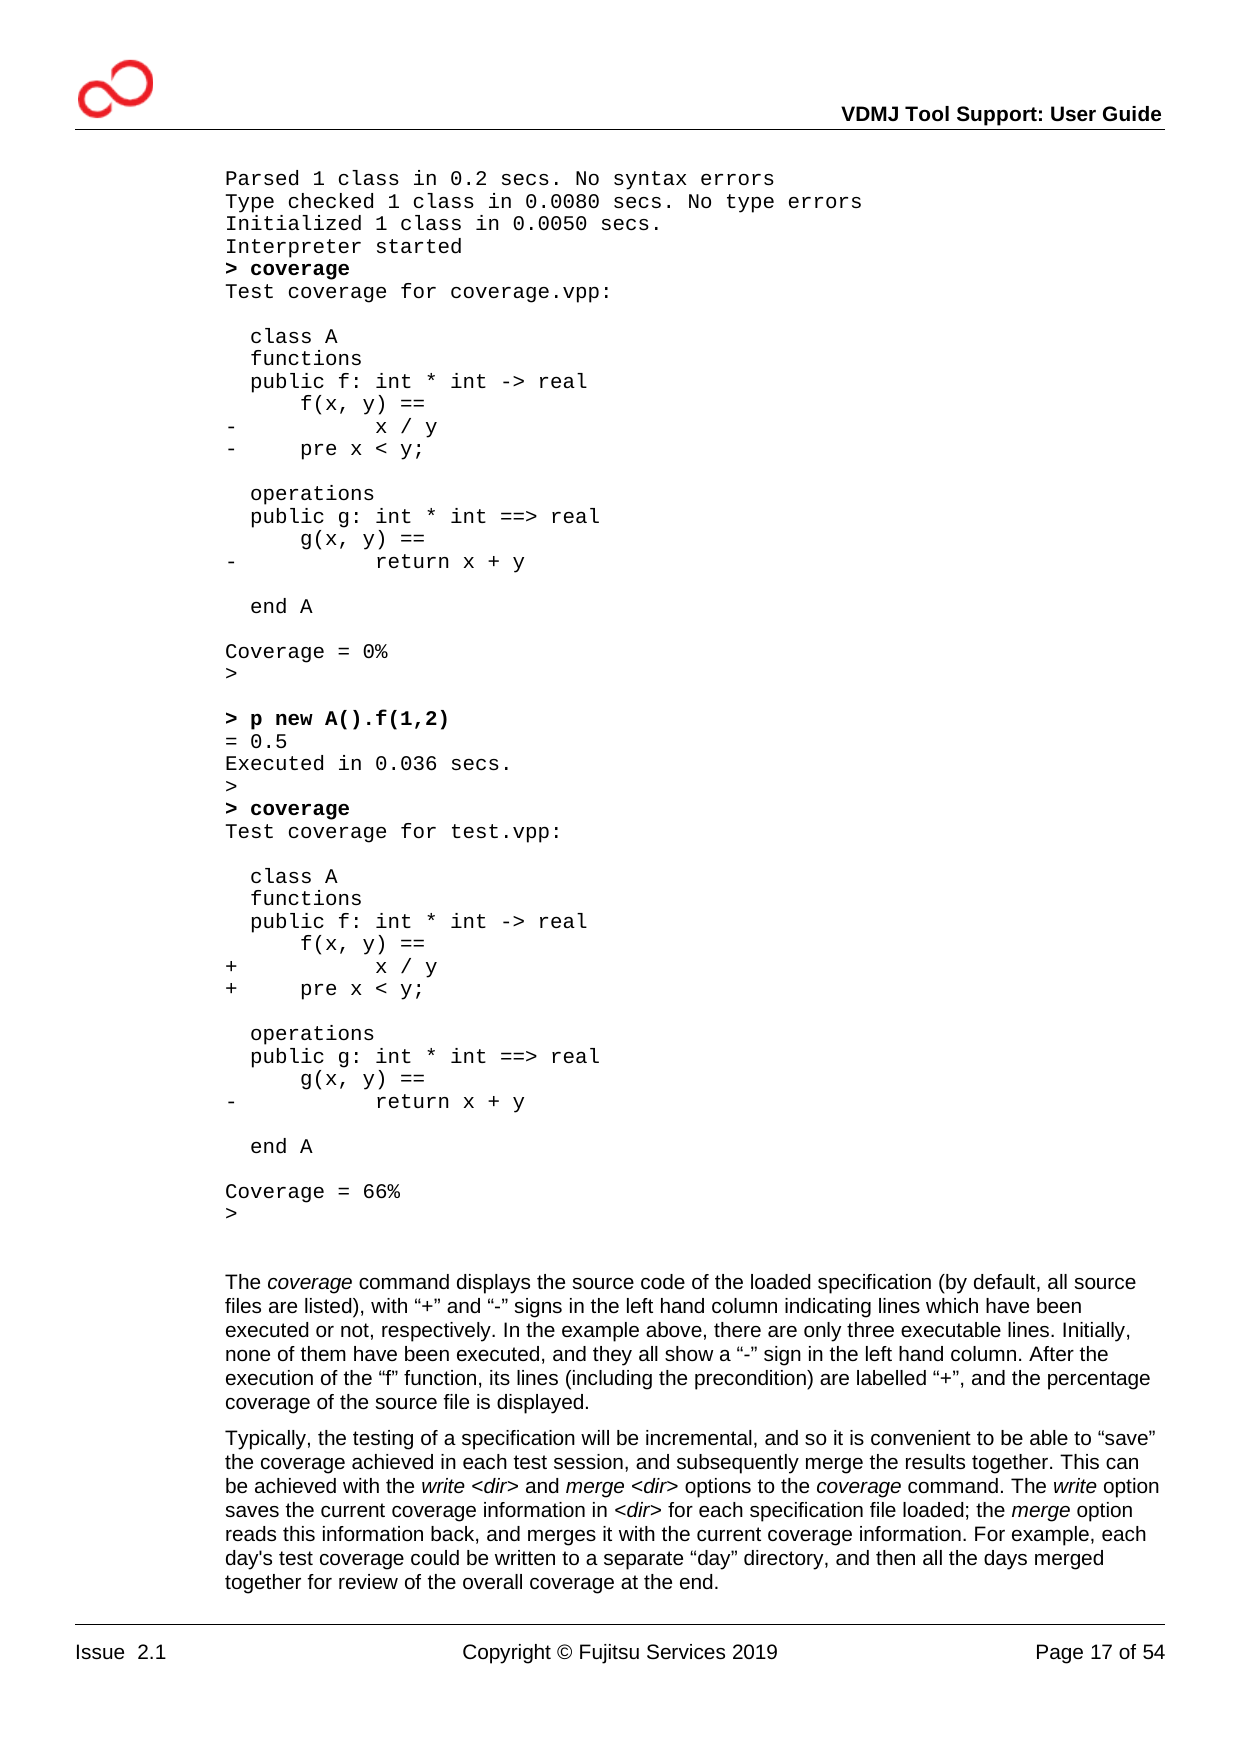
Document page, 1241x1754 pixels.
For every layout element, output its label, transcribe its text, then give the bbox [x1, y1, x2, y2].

text f(x, y) == [225, 933, 1165, 955]
text public f: int * int -> real [225, 910, 1165, 933]
text functions [225, 888, 1165, 910]
text > [225, 1203, 1165, 1225]
text Typically, the testing of a specification will be incremental, and so it is convenient to be able to “save” the coverage achieved in each test session, and subsequently merge the results together. This can be achieved with the write <dir> and merge <dir> options to the coverage command. The write option saves the current coverage information in <dir> for each specification file loaded; the merge option reads this information back, and merges it with the current coverage information. For example, each day's test coverage could be written to a separate “day” directory, and then all the days merged together for review of the overall coverage at the end. [225, 1426, 1165, 1594]
text operations [225, 483, 1165, 505]
text > [225, 775, 1165, 798]
text The coverage command displays the source code of the loaded specification (by default, all source files are listed), with “+” and “-” signs in the left hand column indicating lines which have been executed or not, respectively. In the example above, there are only three executable lines. Initially, none of them have been executed, and they all show a “-” sign in the left hand column. After the execution of the “f” function, its lines (including the precondition) are labelled “+”, and the percentage coverage of the source file is displayed. [225, 1270, 1165, 1414]
text Coverage = 0% [225, 640, 1165, 663]
text - return x + y [225, 1090, 1165, 1113]
text operations [225, 1023, 1165, 1045]
text class A [225, 865, 1165, 888]
text - x / y [225, 415, 1165, 438]
text Parsed 1 class in 0.2 secs. No syntax errors [225, 168, 1165, 190]
text public g: int * int ==> real [225, 1045, 1165, 1068]
text functions [225, 348, 1165, 370]
text class A [225, 325, 1165, 348]
text = 0.5 [225, 730, 1165, 753]
text - pre x < y; [225, 438, 1165, 460]
text > coverage [225, 798, 1165, 820]
text - return x + y [225, 550, 1165, 573]
text end A [225, 595, 1165, 618]
text Interpreter started [225, 235, 1165, 258]
text Coverage = 66% [225, 1180, 1165, 1203]
text f(x, y) == [225, 393, 1165, 415]
text public f: int * int -> real [225, 370, 1165, 393]
text end A [225, 1135, 1165, 1158]
text > [225, 663, 1165, 685]
text + x / y [225, 955, 1165, 978]
text Type checked 1 class in 0.0080 secs. No type errors [225, 190, 1165, 213]
picture [78, 52, 153, 128]
text Test coverage for test.vpp: [225, 820, 1165, 843]
text Test coverage for coverage.vpp: [225, 280, 1165, 303]
text > coverage [225, 258, 1165, 280]
text Initialized 1 class in 0.0050 secs. [225, 213, 1165, 235]
text g(x, y) == [225, 1068, 1165, 1090]
text public g: int * int ==> real [225, 505, 1165, 528]
text + pre x < y; [225, 978, 1165, 1000]
text g(x, y) == [225, 528, 1165, 550]
text > p new A().f(1,2) [225, 708, 1165, 730]
text Executed in 0.036 secs. [225, 753, 1165, 775]
